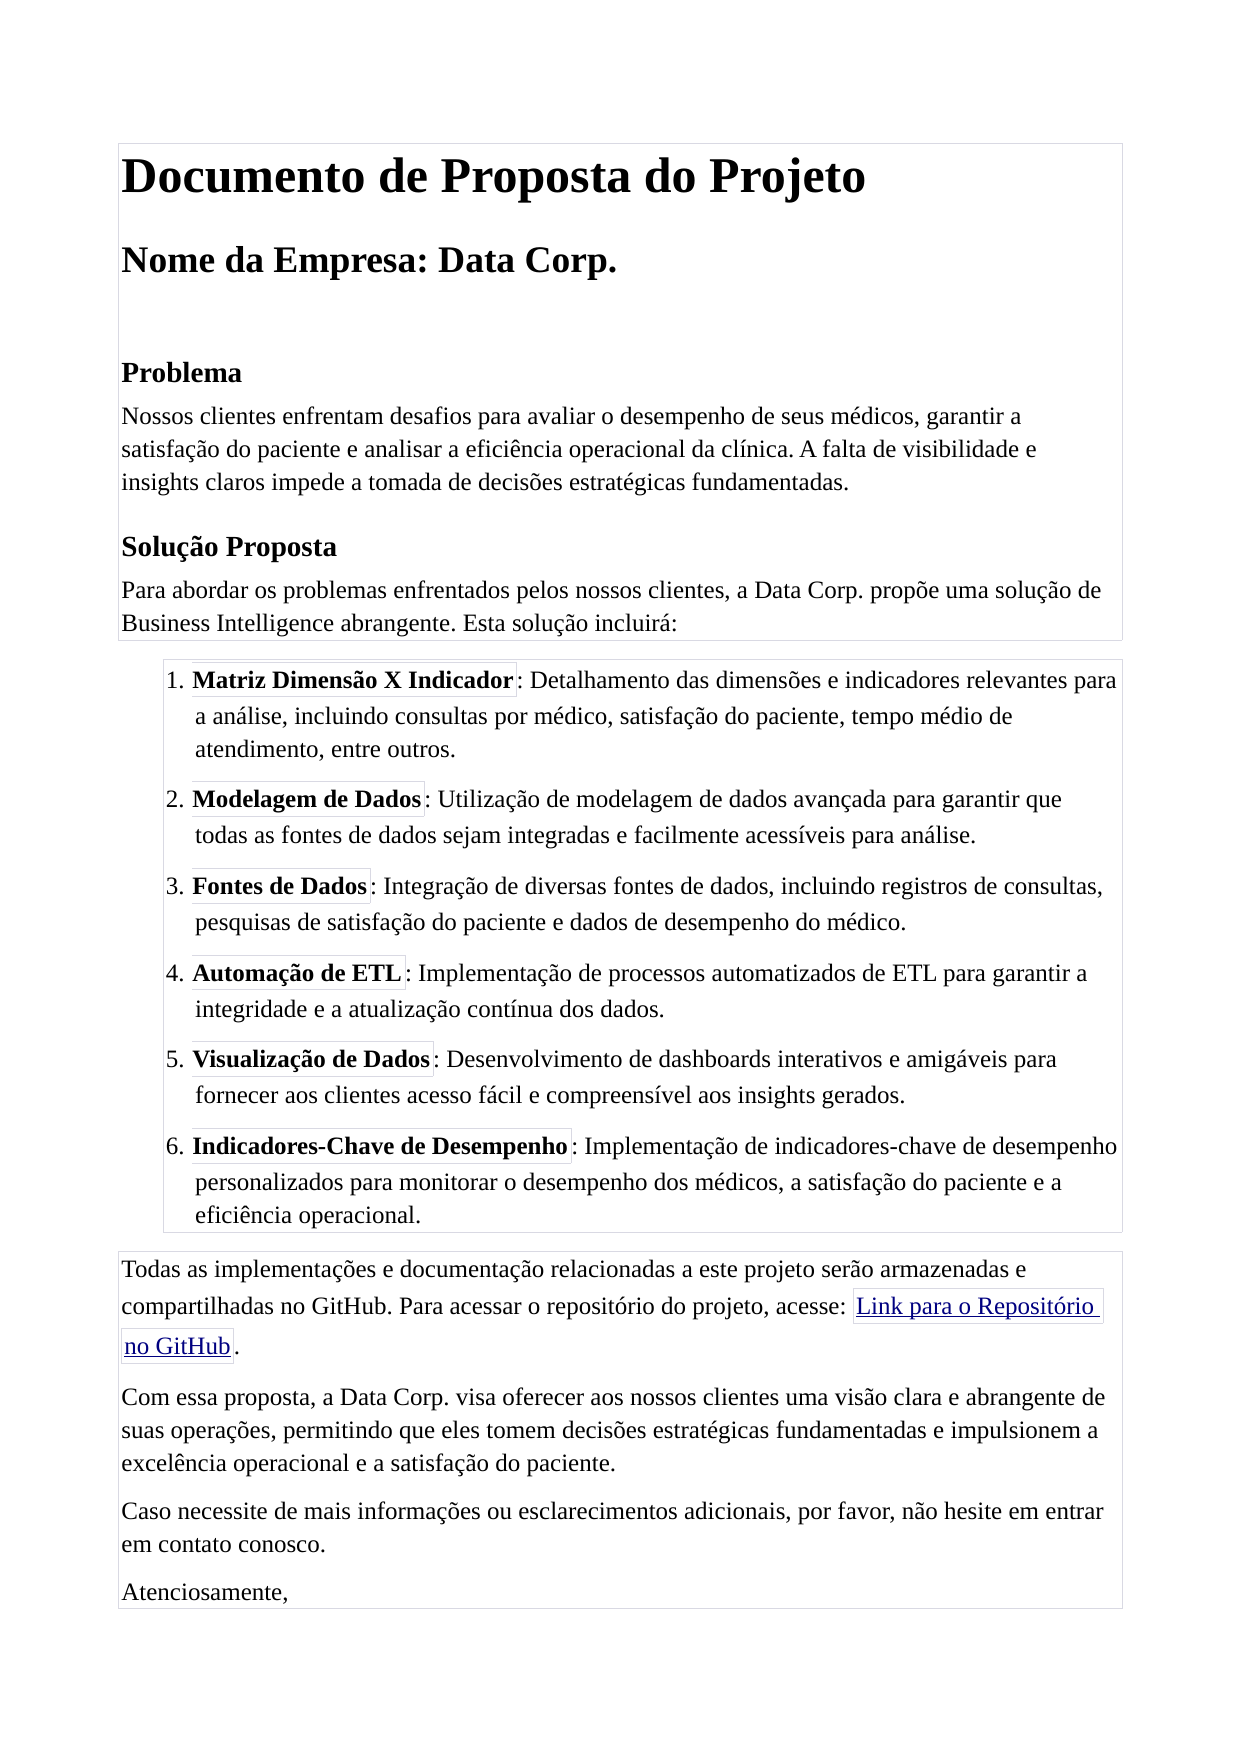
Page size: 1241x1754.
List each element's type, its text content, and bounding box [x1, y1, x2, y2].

list Modelagem de Dados: Utilização de modelagem de dados avançada para garantir que todas as fontes de dados sejam integradas e facilmente acessíveis para análise. [164, 778, 1122, 849]
text Para abordar os problemas enfrentados pelos nossos clientes, a Data Corp. propõe uma solução de Business Intelligence abrangente. Esta solução incluirá: [119, 572, 1122, 640]
list Matriz Dimensão X Indicador: Detalhamento das dimensões e indicadores relevantes para a análise, incluindo consultas por médico, satisfação do paciente, tempo médio de atendimento, entre outros. [164, 660, 1122, 763]
list Automação de ETL: Implementação de processos automatizados de ETL para garantir a integridade e a atualização contínua dos dados. [164, 952, 1122, 1023]
subtitle Nome da Empresa: Data Corp. [119, 234, 1122, 280]
list Indicadores-Chave de Desempenho: Implementação de indicadores-chave de desempenho personalizados para monitorar o desempenho dos médicos, a satisfação do paciente e a eficiência operacional. [164, 1125, 1122, 1232]
subtitle Problema [119, 352, 1122, 388]
subtitle Documento de Proposta do Projeto [119, 144, 1122, 204]
list Fontes de Dados: Integração de diversas fontes de dados, incluindo registros de consultas, pesquisas de satisfação do paciente e dados de desempenho do médico. [164, 865, 1122, 936]
text Nossos clientes enfrentam desafios para avaliar o desempenho de seus médicos, garantir a satisfação do paciente e analisar a eficiência operacional da clínica. A falta de visibilidade e insights claros impede a tomada de decisões estratégicas fundamentadas. [119, 398, 1122, 496]
list Visualização de Dados: Desenvolvimento de dashboards interativos e amigáveis para fornecer aos clientes acesso fácil e compreensível aos insights gerados. [164, 1038, 1122, 1109]
text Todas as implementações e documentação relacionadas a este projeto serão armazenadas e compartilhadas no GitHub. Para acessar o repositório do projeto, acesse: Link para o Repositório no GitHub. [119, 1252, 1122, 1363]
text Atenciosamente, [119, 1574, 1122, 1608]
text Caso necessite de mais informações ou esclarecimentos adicionais, por favor, não hesite em entrar em contato conosco. [119, 1493, 1122, 1558]
subtitle Solução Proposta [119, 526, 1122, 563]
text Com essa proposta, a Data Corp. visa oferecer aos nossos clientes uma visão clara e abrangente de suas operações, permitindo que eles tomem decisões estratégicas fundamentadas e impulsionem a excelência operacional e a satisfação do paciente. [119, 1379, 1122, 1477]
